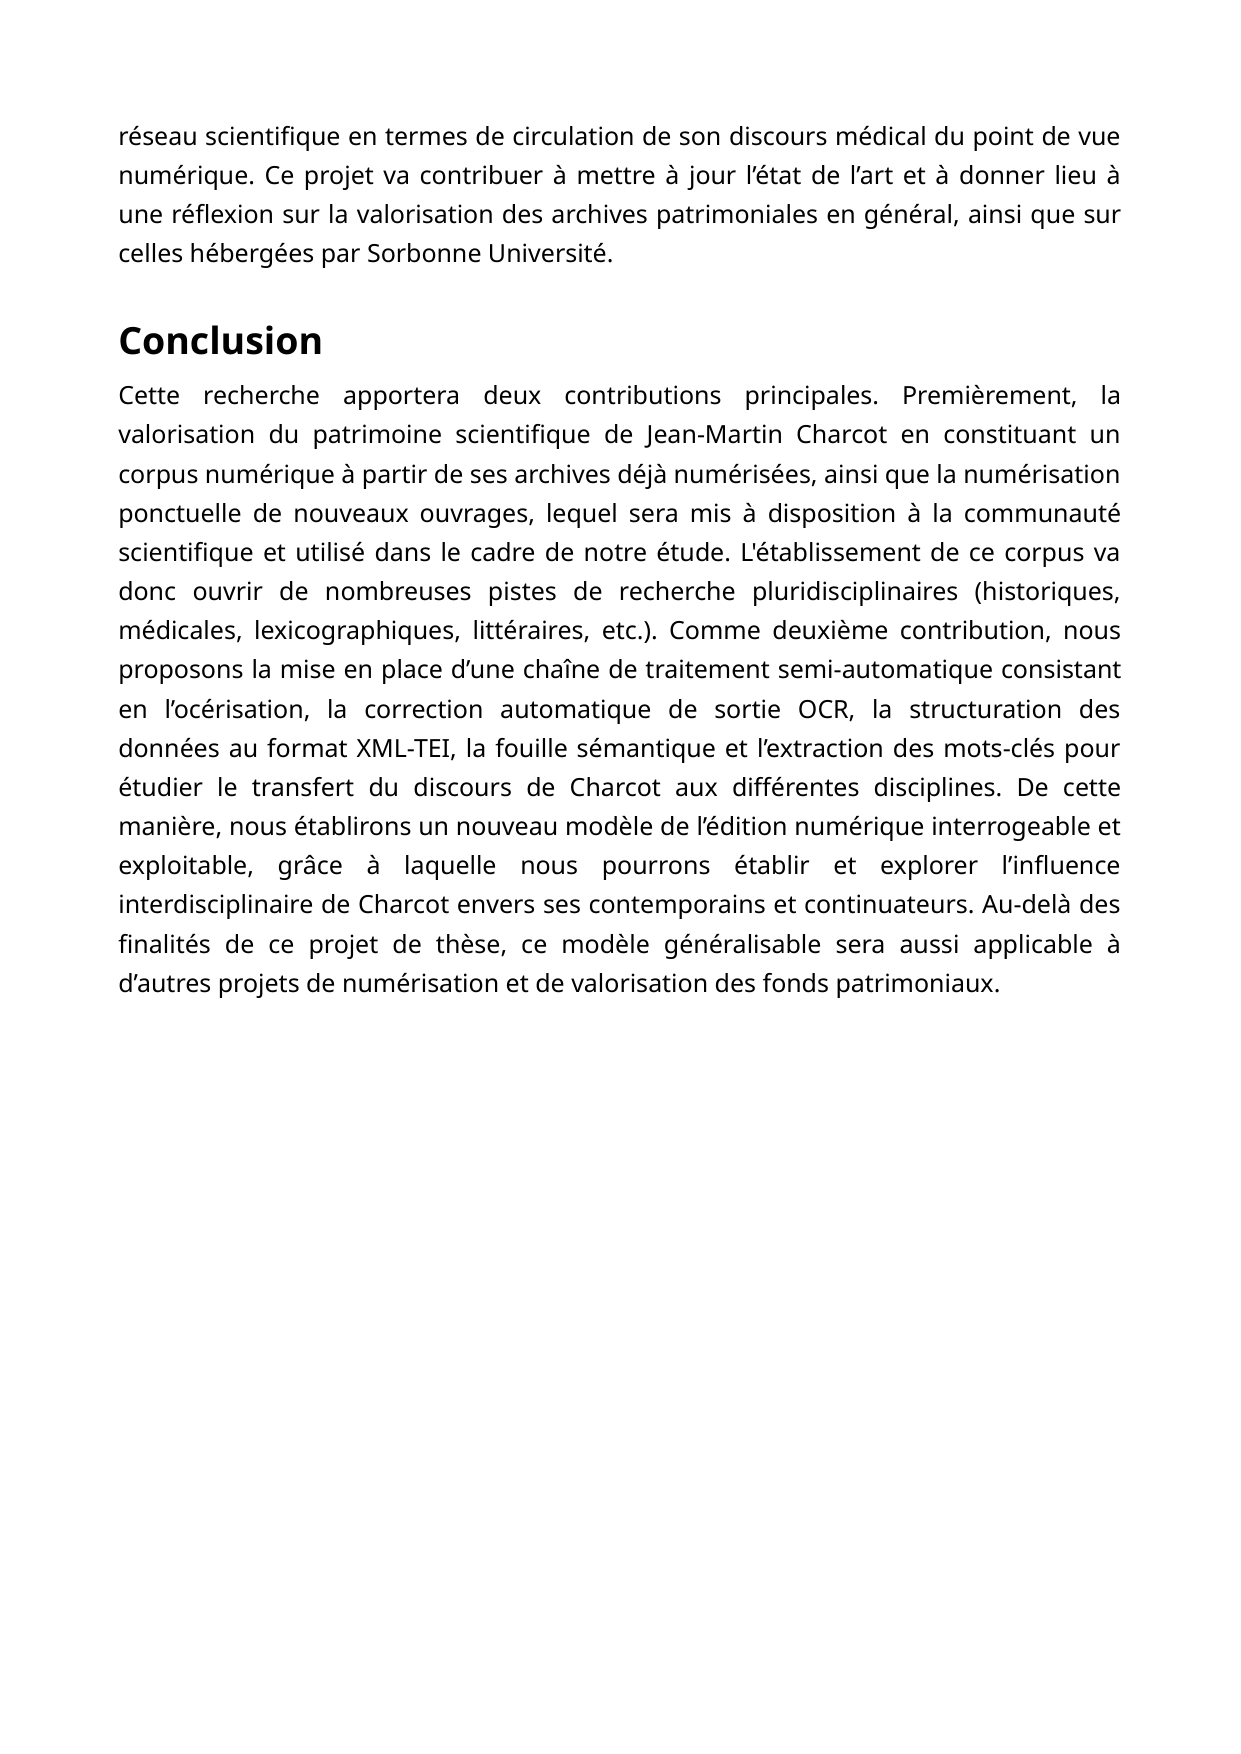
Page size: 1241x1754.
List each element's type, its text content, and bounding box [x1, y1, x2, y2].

text Cette recherche apportera deux contributions principales. Premièrement, la valorisation du patrimoine scientifique de Jean-Martin Charcot en constituant un corpus numérique à partir de ses archives déjà numérisées, ainsi que la numérisation ponctuelle de nouveaux ouvrages, lequel sera mis à disposition à la communauté scientifique et utilisé dans le cadre de notre étude. L'établissement de ce corpus va donc ouvrir de nombreuses pistes de recherche pluridisciplinaires (historiques, médicales, lexicographiques, littéraires, etc.). Comme deuxième contribution, nous proposons la mise en place d’une chaîne de traitement semi-automatique consistant en l’océrisation, la correction automatique de sortie OCR, la structuration des données au format XML-TEI, la fouille sémantique et l’extraction des mots-clés pour étudier le transfert du discours de Charcot aux différentes disciplines. De cette manière, nous établirons un nouveau modèle de l’édition numérique interrogeable et exploitable, grâce à laquelle nous pourrons établir et explorer l’influence interdisciplinaire de Charcot envers ses contemporains et continuateurs. Au-delà des finalités de ce projet de thèse, ce modèle généralisable sera aussi applicable à d’autres projets de numérisation et de valorisation des fonds patrimoniaux. [118, 378, 1122, 999]
text réseau scientifique en termes de circulation de son discours médical du point de vue numérique. Ce projet va contribuer à mettre à jour l’état de l’art et à donner lieu à une réflexion sur la valorisation des archives patrimoniales en général, ainsi que sur celles hébergées par Sorbonne Université. [118, 118, 1122, 270]
subtitle Conclusion [118, 314, 1122, 365]
